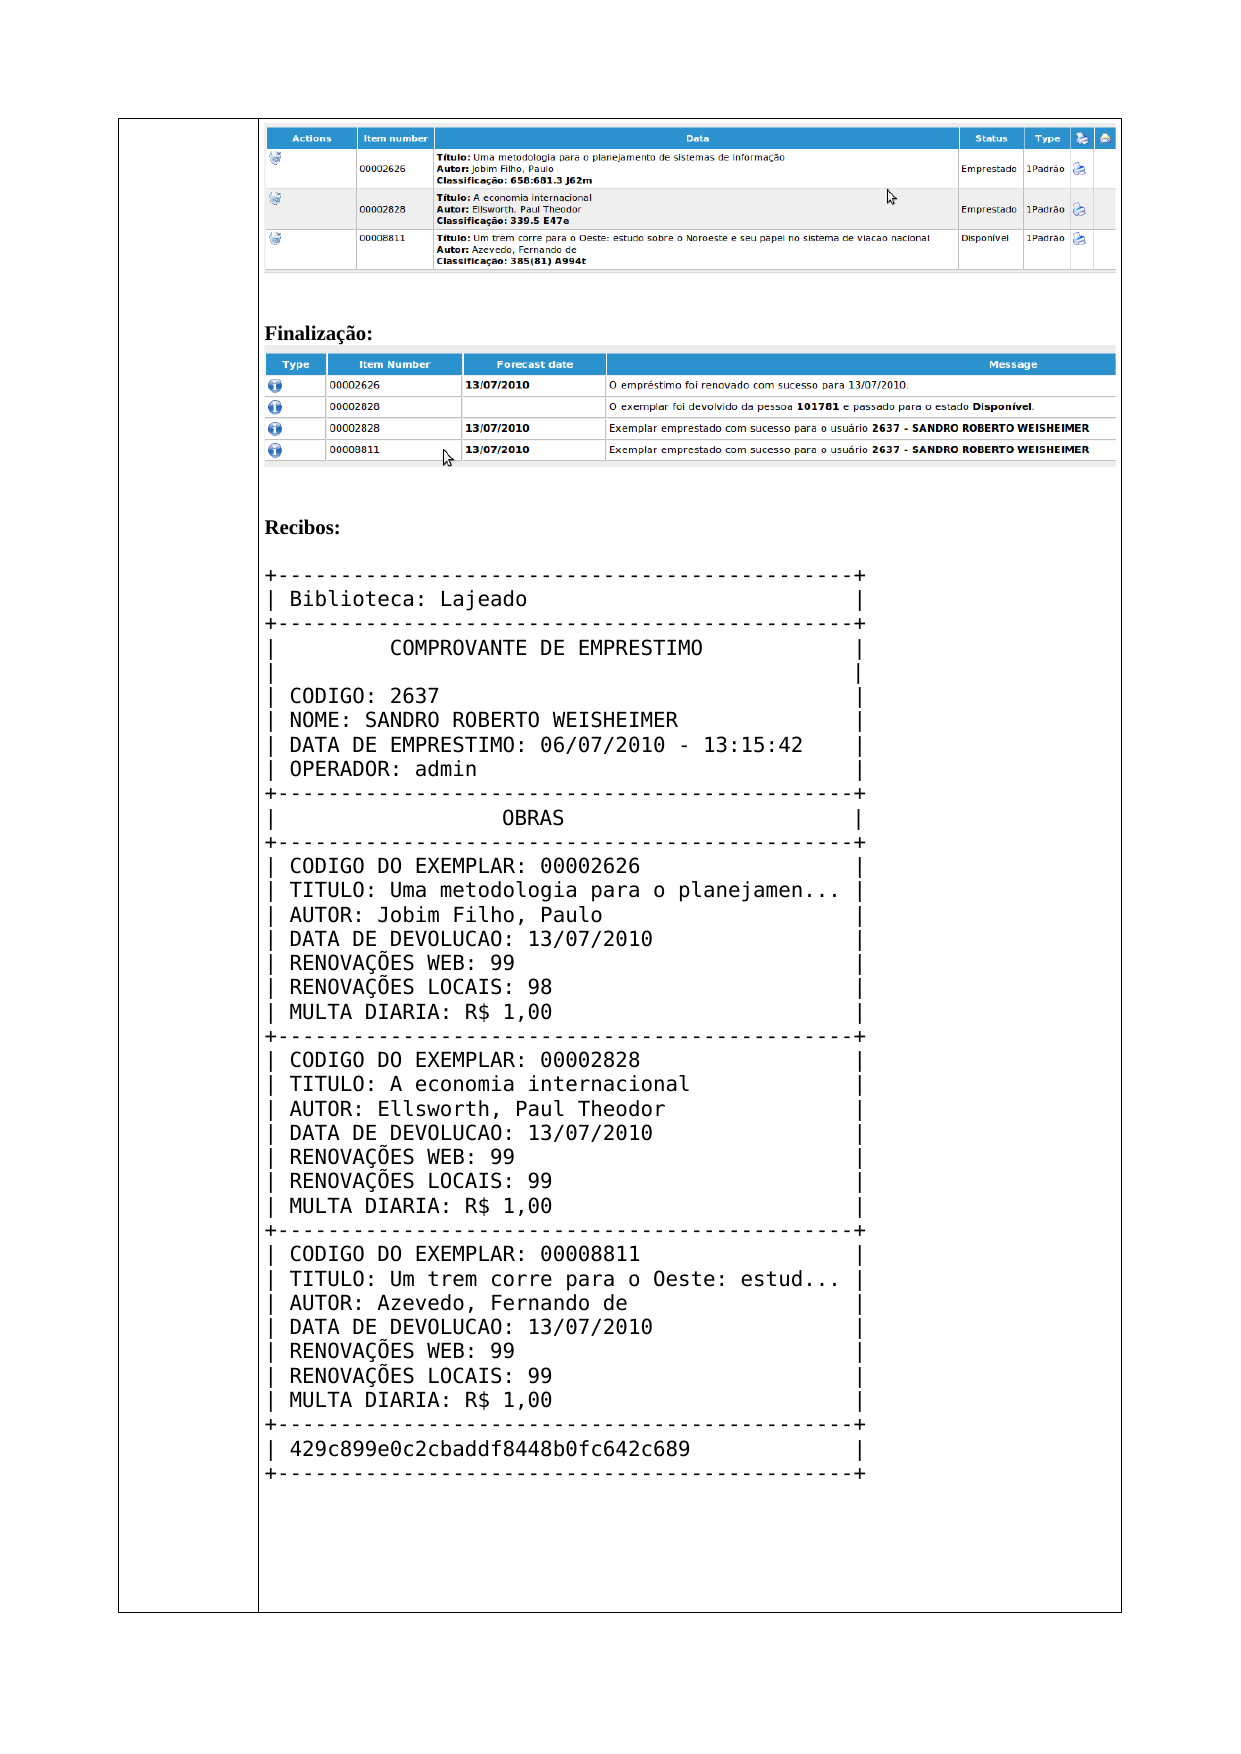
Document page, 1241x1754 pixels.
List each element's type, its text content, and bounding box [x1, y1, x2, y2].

table_cell [119, 119, 258, 1612]
table_cell Finalização: Recibos: +----------------------------------------------+ | Biblioteca: Lajeado | +----------------------------------------------+ | COMPROVANTE DE EMPRESTIMO | | | | CODIGO: 2637 | | NOME: SANDRO ROBERTO WEISHEIMER | | DATA DE EMPRESTIMO: 06/07/2010 - 13:15:42 | | OPERADOR: admin | +----------------------------------------------+ | OBRAS | +----------------------------------------------+ | CODIGO DO EXEMPLAR: 00002626 | | TITULO: Uma metodologia para o planejamen... | | AUTOR: Jobim Filho, Paulo | | DATA DE DEVOLUCAO: 13/07/2010 | | RENOVAÇÕES WEB: 99 | | RENOVAÇÕES LOCAIS: 98 | | MULTA DIARIA: R$ 1,00 | +----------------------------------------------+ | CODIGO DO EXEMPLAR: 00002828 | | TITULO: A economia internacional | | AUTOR: Ellsworth, Paul Theodor | | DATA DE DEVOLUCAO: 13/07/2010 | | RENOVAÇÕES WEB: 99 | | RENOVAÇÕES LOCAIS: 99 | | MULTA DIARIA: R$ 1,00 | +----------------------------------------------+ | CODIGO DO EXEMPLAR: 00008811 | | TITULO: Um trem corre para o Oeste: estud... | | AUTOR: Azevedo, Fernando de | | DATA DE DEVOLUCAO: 13/07/2010 | | RENOVAÇÕES WEB: 99 | | RENOVAÇÕES LOCAIS: 99 | | MULTA DIARIA: R$ 1,00 | +----------------------------------------------+ | 429c899e0c2cbaddf8448b0fc642c689 | +----------------------------------------------+ [259, 119, 1121, 1612]
picture [264, 123, 1116, 273]
picture [264, 345, 1116, 467]
